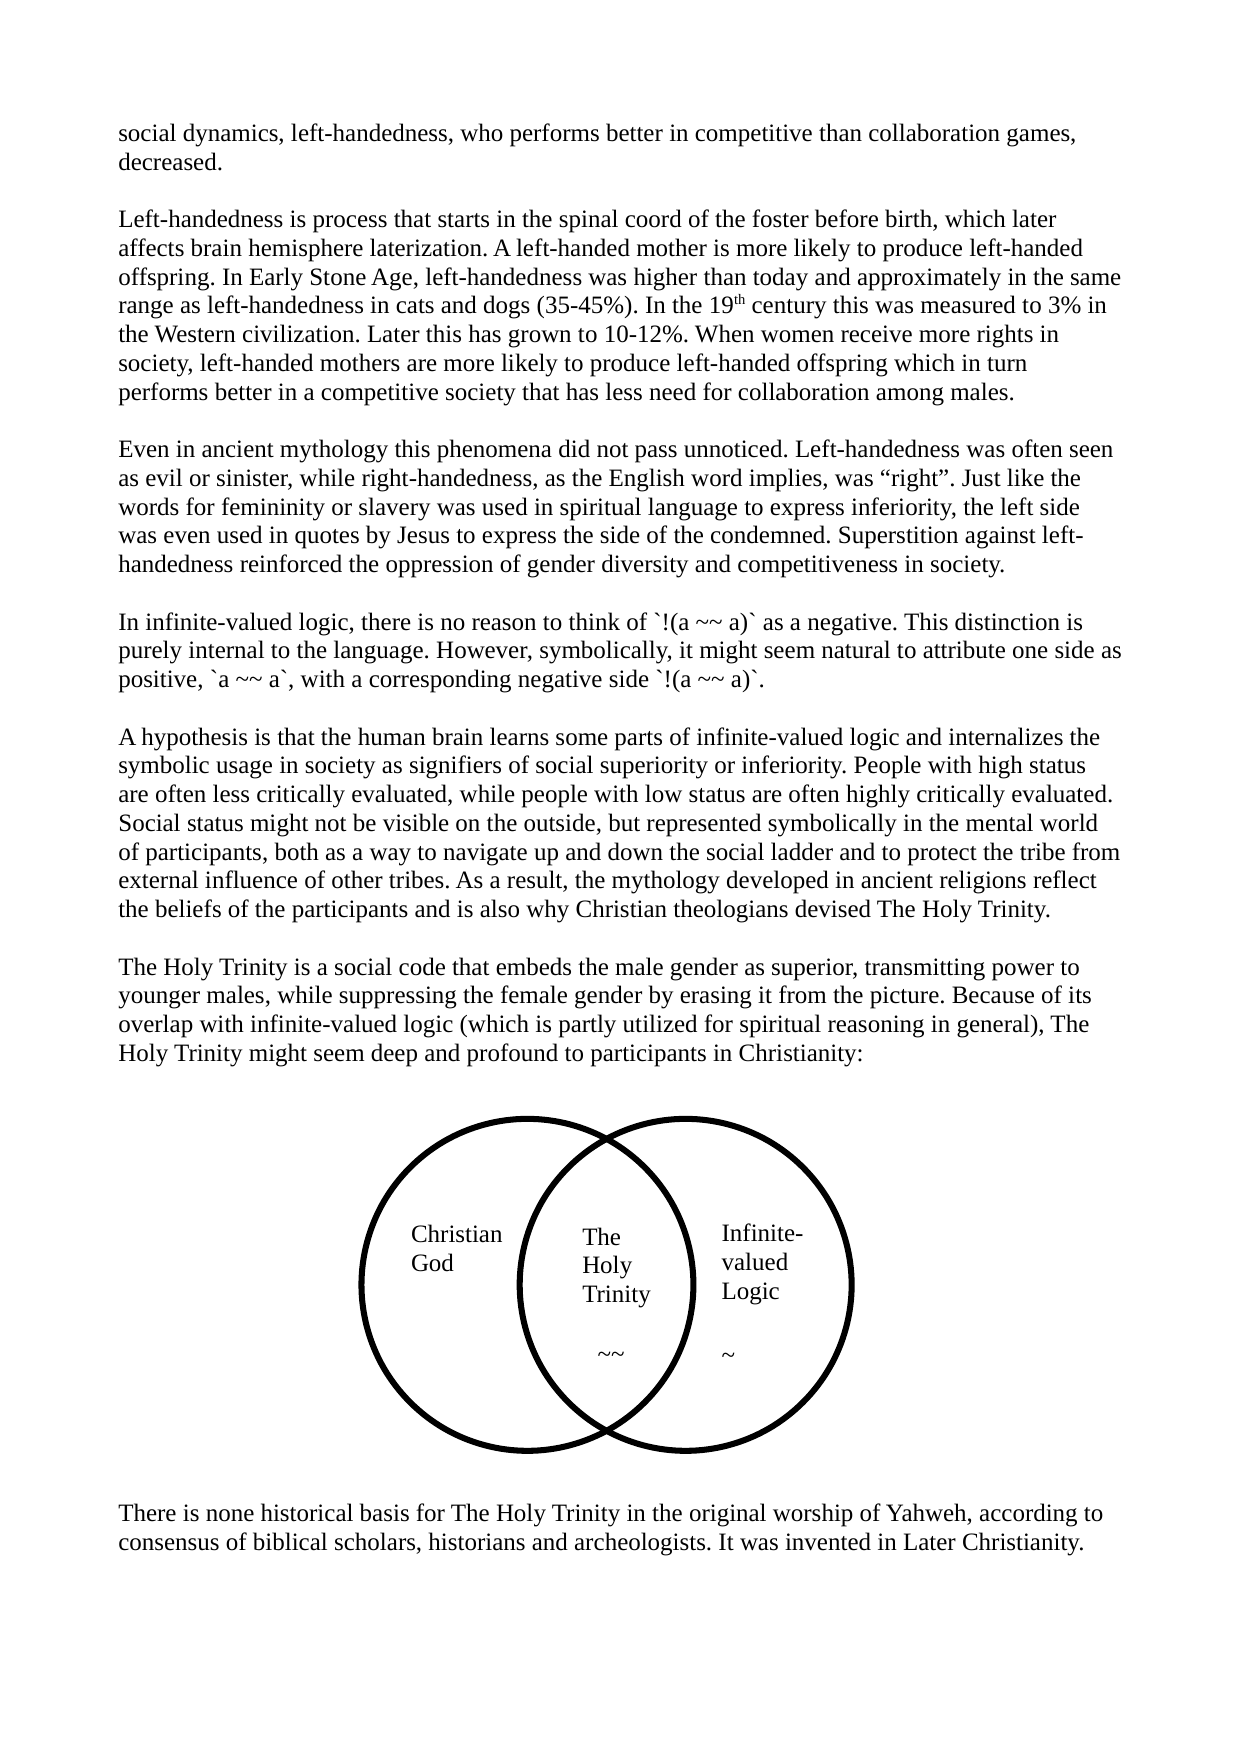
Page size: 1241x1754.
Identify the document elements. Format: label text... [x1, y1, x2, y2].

text Left-handedness is process that starts in the spinal coord of the foster before birth, which later affects brain hemisphere laterization. A left-handed mother is more likely to produce left-handed offspring. In Early Stone Age, left-handedness was higher than today and approximately in the same range as left-handedness in cats and dogs (35-45%). In the 19th century this was measured to 3% in the Western civilization. Later this has grown to 10-12%. When women receive more rights in society, left-handed mothers are more likely to produce left-handed offspring which in turn performs better in a competitive society that has less need for collaboration among males. [118, 204, 1122, 406]
text In infinite-valued logic, there is no reason to think of `!(a ~~ a)` as a negative. This distinction is purely internal to the language. However, symbolically, it might seem natural to attribute one side as positive, `a ~~ a`, with a corresponding negative side `!(a ~~ a)`. [118, 607, 1122, 693]
text social dynamics, left-handedness, who performs better in competitive than collaboration games, decreased. [118, 118, 1122, 176]
text There is none historical basis for The Holy Trinity in the original worship of Yahweh, according to consensus of biblical scholars, historians and archeologists. It was invented in Later Christianity. [118, 1498, 1122, 1556]
text The Holy Trinity is a social code that embeds the male gender as superior, transmitting power to younger males, while suppressing the female gender by erasing it from the picture. Because of its overlap with infinite-valued logic (which is partly utilized for spiritual reasoning in general), The Holy Trinity might seem deep and profound to participants in Christianity: [118, 952, 1122, 1067]
text Even in ancient mythology this phenomena did not pass unnoticed. Left-handedness was often seen as evil or sinister, while right-handedness, as the English word implies, was “right”. Just like the words for femininity or slavery was used in spiritual language to express inferiority, the left side was even used in quotes by Jesus to express the side of the condemned. Superstition against left-handedness reinforced the oppression of gender diversity and competitiveness in society. [118, 434, 1122, 578]
text A hypothesis is that the human brain learns some parts of infinite-valued logic and internalizes the symbolic usage in society as signifiers of social superiority or inferiority. People with high status are often less critically evaluated, while people with low status are often highly critically evaluated. Social status might not be visible on the outside, but represented symbolically in the mental world of participants, both as a way to navigate up and down the social ladder and to protect the tribe from external influence of other tribes. As a result, the mythology developed in ancient religions reflect the beliefs of the participants and is also why Christian theologians devised The Holy Trinity. [118, 722, 1122, 923]
